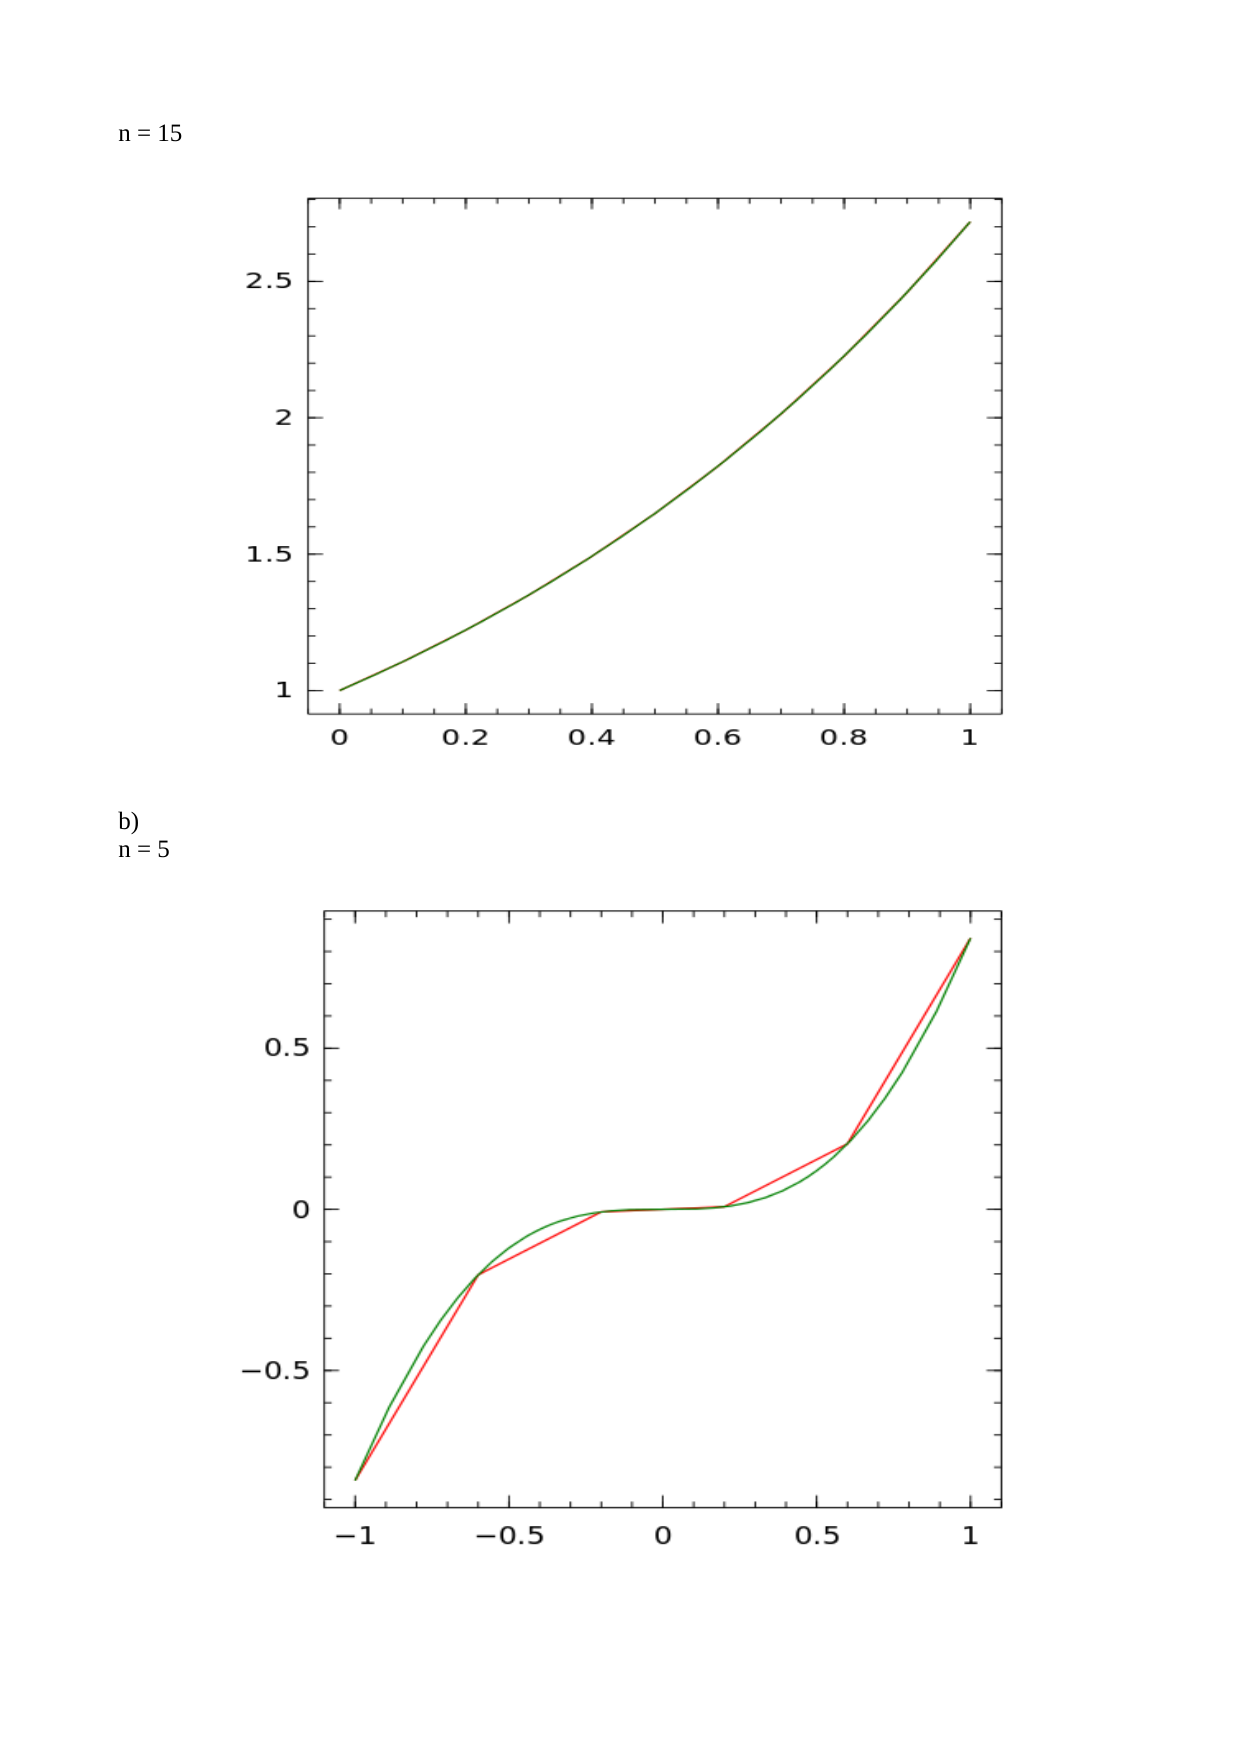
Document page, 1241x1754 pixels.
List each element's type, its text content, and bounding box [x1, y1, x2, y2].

text n = 5 [118, 834, 1122, 863]
text n = 15 [118, 118, 1122, 147]
text b) [118, 806, 1122, 834]
picture [206, 169, 1044, 777]
picture [198, 876, 1044, 1580]
